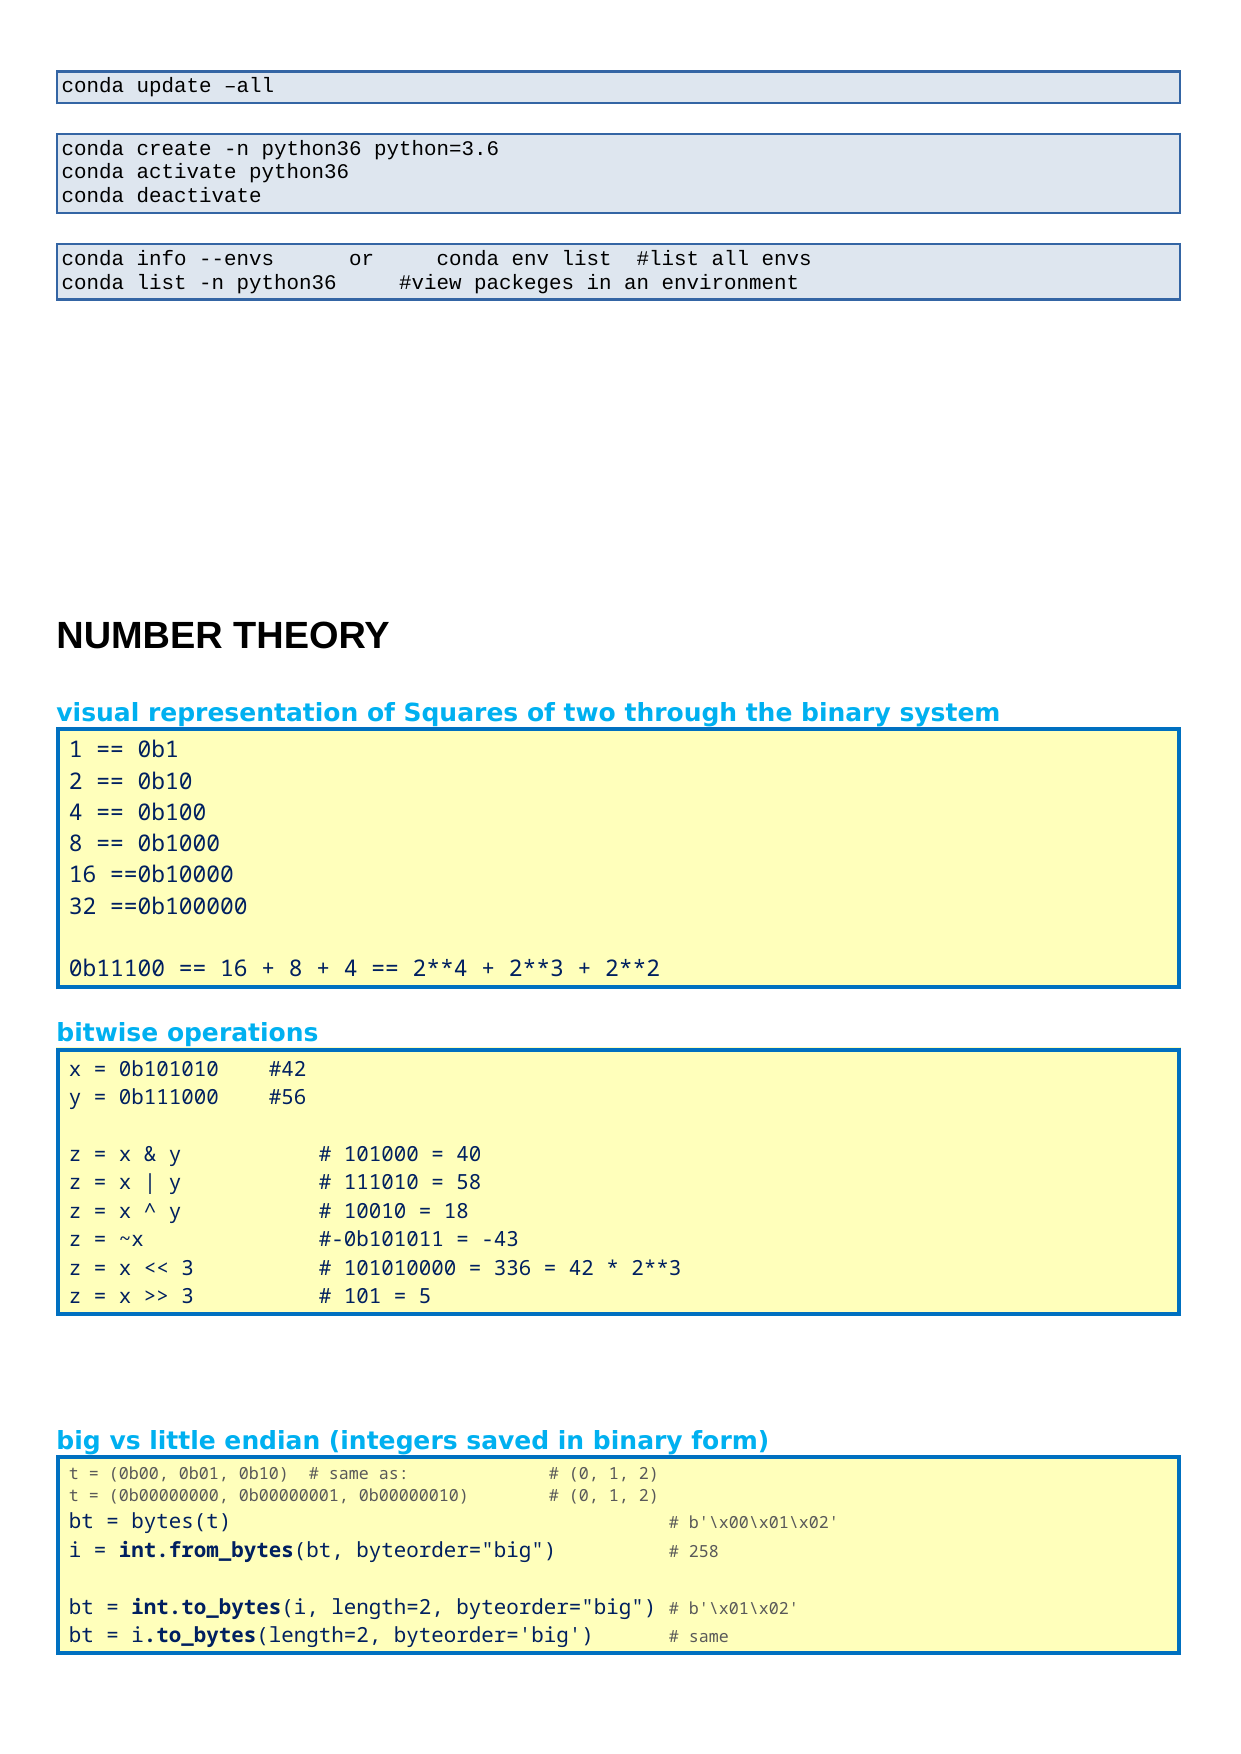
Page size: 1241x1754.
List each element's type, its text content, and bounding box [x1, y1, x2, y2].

text bt = i.to_bytes(length=2, byteorder='big') # same [60, 1614, 1177, 1651]
text 2 == 0b10 [60, 758, 1177, 789]
title bitwise operations [56, 1018, 1181, 1047]
text z = x ^ y # 10010 = 18 [60, 1190, 1177, 1218]
text conda activate python36 [58, 156, 1179, 180]
text 4 == 0b100 [60, 789, 1177, 821]
text bt = int.to_bytes(i, length=2, byteorder="big") # b'\x01\x02' [60, 1586, 1177, 1614]
text conda create -n python36 python=3.6 [58, 135, 1179, 156]
title visual representation of Squares of two through the binary system [56, 698, 1181, 727]
text 8 == 0b1000 [60, 821, 1177, 852]
text conda info --envs or conda env list #list all envs [58, 245, 1179, 266]
text 0b11100 == 16 + 8 + 4 == 2**4 + 2**3 + 2**2 [60, 946, 1177, 985]
text 1 == 0b1 [60, 731, 1177, 758]
text i = int.from_bytes(bt, byteorder="big") # 258 [60, 1529, 1177, 1557]
text z = x << 3 # 101010000 = 336 = 42 * 2**3 [60, 1247, 1177, 1275]
text conda update –all [58, 73, 1179, 102]
text 32 ==0b100000 [60, 883, 1177, 914]
title big vs little endian (integers saved in binary form) [56, 1426, 1181, 1455]
text t = (0b00000000, 0b00000001, 0b00000010) # (0, 1, 2) [60, 1478, 1177, 1500]
text z = ~x #-0b101011 = -43 [60, 1218, 1177, 1247]
text x = 0b101010 #42 [60, 1052, 1177, 1076]
text bt = bytes(t) # b'\x00\x01\x02' [60, 1500, 1177, 1529]
text z = x & y # 101000 = 40 [60, 1133, 1177, 1161]
text y = 0b111000 #56 [60, 1076, 1177, 1104]
text conda deactivate [58, 180, 1179, 212]
text t = (0b00, 0b01, 0b10) # same as: # (0, 1, 2) [60, 1459, 1177, 1478]
text conda list -n python36 #view packeges in an environment [58, 266, 1179, 298]
text z = x >> 3 # 101 = 5 [60, 1275, 1177, 1312]
subtitle NUMBER THEORY [56, 613, 1181, 657]
text z = x | y # 111010 = 58 [60, 1161, 1177, 1190]
text 16 ==0b10000 [60, 852, 1177, 883]
